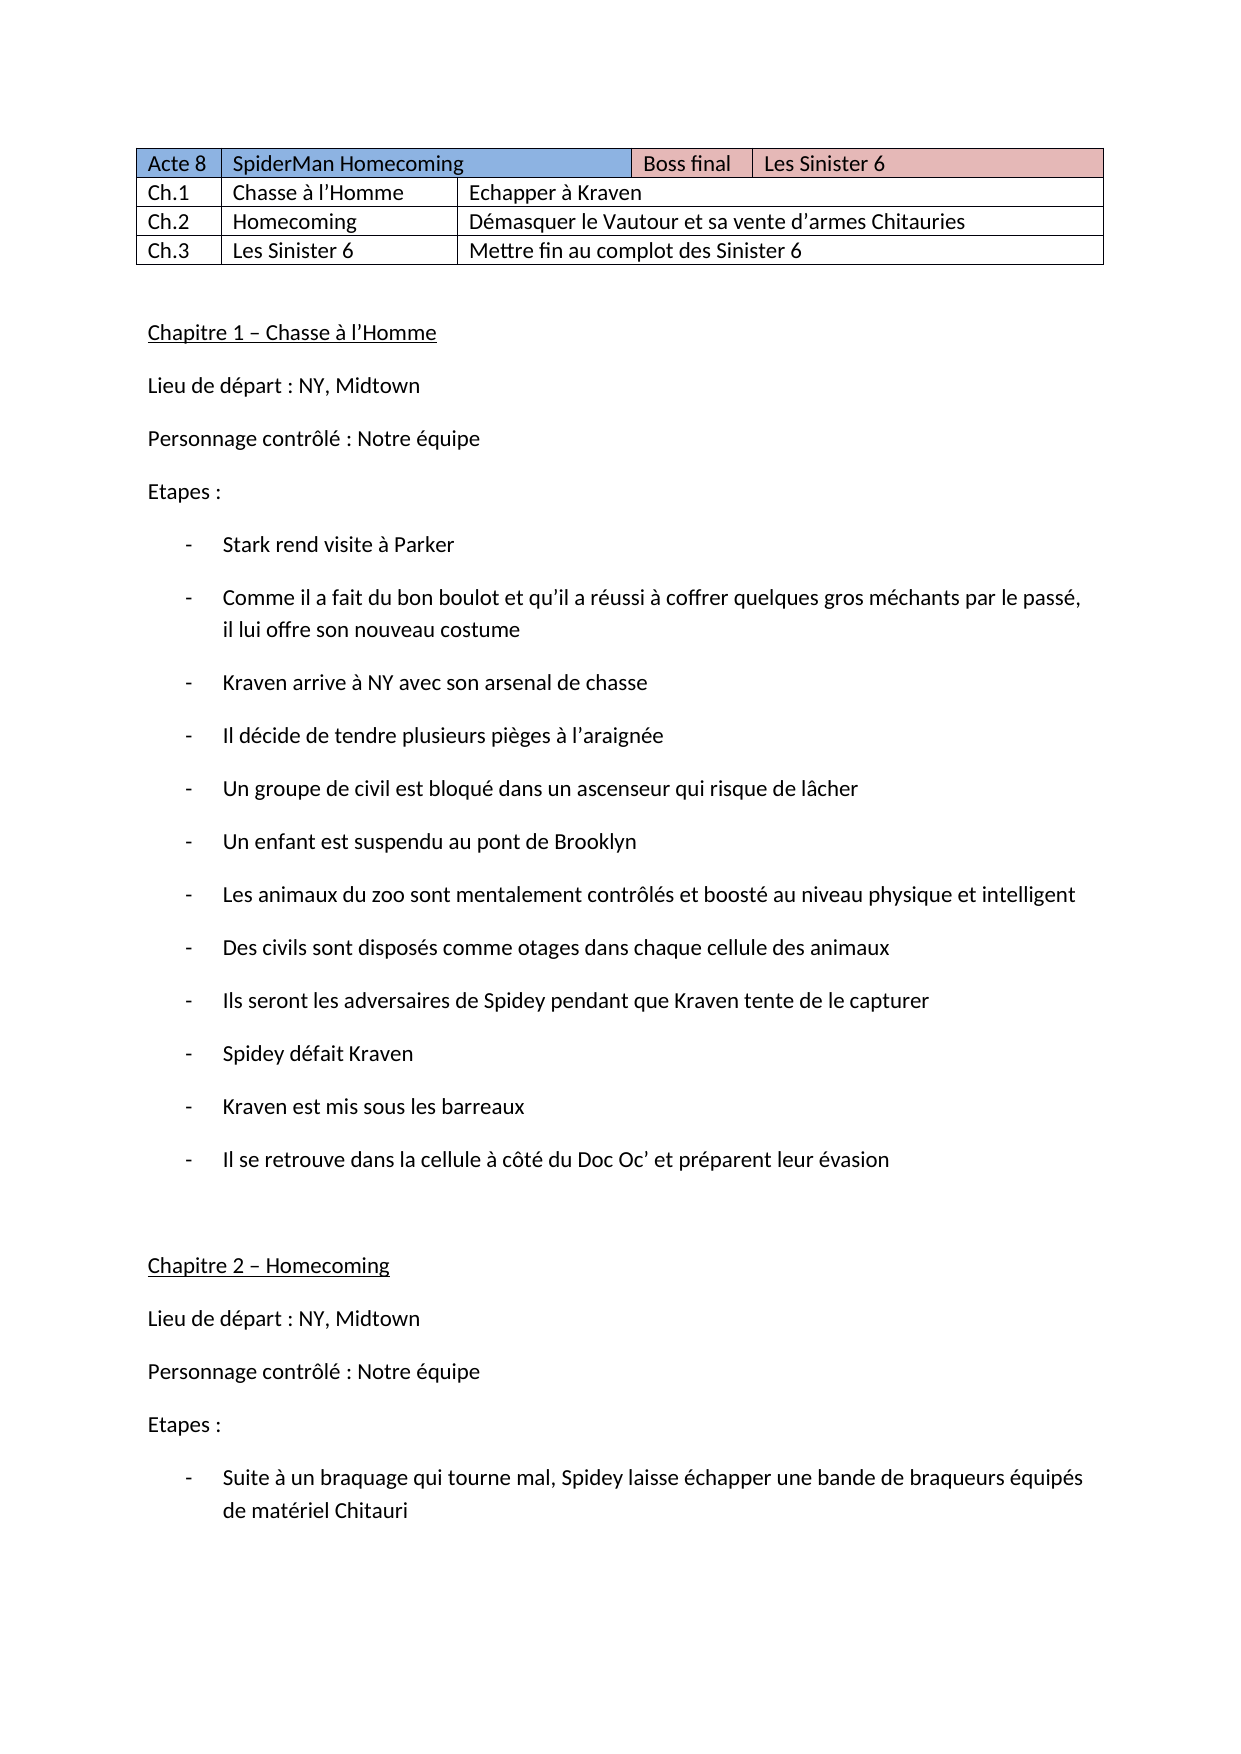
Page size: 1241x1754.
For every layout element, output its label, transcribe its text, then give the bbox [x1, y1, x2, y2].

list Un groupe de civil est bloqué dans un ascenseur qui risque de lâcher [185, 774, 1093, 802]
text Personnage contrôlé : Notre équipe [148, 1357, 1093, 1386]
list Suite à un braquage qui tourne mal, Spidey laisse échapper une bande de braqueurs équipés de matériel Chitauri [185, 1463, 1093, 1524]
list Kraven est mis sous les barreaux [185, 1092, 1093, 1120]
table_header Acte 8 [137, 149, 221, 177]
table_cell Les Sinister 6 [222, 236, 457, 264]
table_cell Démasquer le Vautour et sa vente d’armes Chitauries [458, 207, 1103, 235]
table_header SpiderMan Homecoming [222, 149, 631, 177]
text Lieu de départ : NY, Midtown [148, 371, 1093, 399]
list Comme il a fait du bon boulot et qu’il a réussi à coffrer quelques gros méchants par le passé, il lui offre son nouveau costume [185, 583, 1093, 643]
list Spidey défait Kraven [185, 1039, 1093, 1067]
text Chapitre 2 – Homecoming [148, 1251, 1093, 1279]
table_cell Mettre fin au complot des Sinister 6 [458, 236, 1103, 264]
text Etapes : [148, 1411, 1093, 1438]
table_cell Chasse à l’Homme [222, 178, 457, 206]
list Stark rend visite à Parker [185, 530, 1093, 558]
list Il se retrouve dans la cellule à côté du Doc Oc’ et préparent leur évasion [185, 1145, 1093, 1173]
text Lieu de départ : NY, Midtown [148, 1304, 1093, 1332]
list Des civils sont disposés comme otages dans chaque cellule des animaux [185, 933, 1093, 961]
list Ils seront les adversaires de Spidey pendant que Kraven tente de le capturer [185, 986, 1093, 1014]
text Personnage contrôlé : Notre équipe [148, 424, 1093, 452]
table_header Les Sinister 6 [753, 149, 1103, 177]
table_header Boss final [632, 149, 752, 177]
table_cell Ch.3 [137, 236, 221, 264]
list Un enfant est suspendu au pont de Brooklyn [185, 827, 1093, 855]
table_cell Ch.1 [137, 178, 221, 206]
table_cell Echapper à Kraven [458, 178, 1103, 206]
table_cell Homecoming [222, 207, 457, 235]
table_cell Ch.2 [137, 207, 221, 235]
list Les animaux du zoo sont mentalement contrôlés et boosté au niveau physique et intelligent [185, 880, 1093, 908]
text Chapitre 1 – Chasse à l’Homme [148, 318, 1093, 346]
list Kraven arrive à NY avec son arsenal de chasse [185, 668, 1093, 696]
text Etapes : [148, 477, 1093, 505]
list Il décide de tendre plusieurs pièges à l’araignée [185, 721, 1093, 749]
